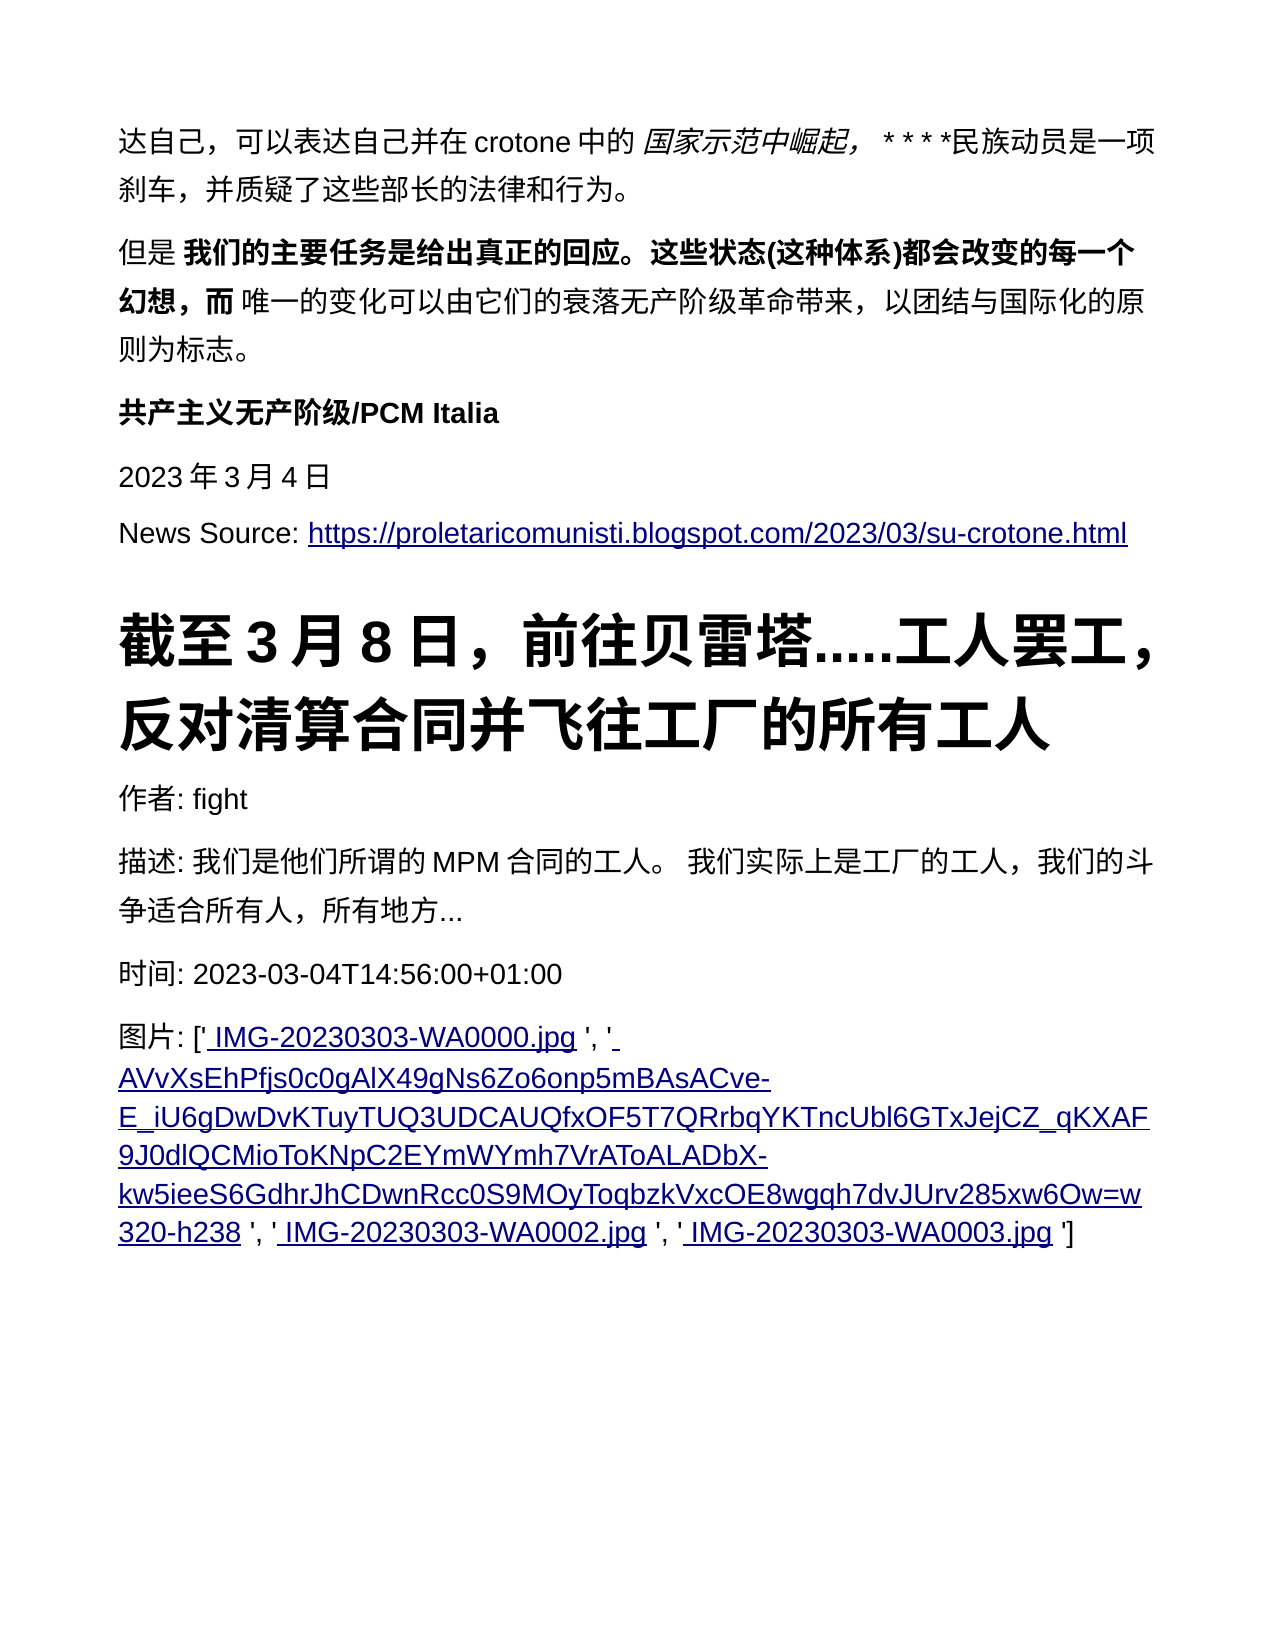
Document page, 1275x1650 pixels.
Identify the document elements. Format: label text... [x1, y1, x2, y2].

text 作者: fight [118, 776, 1157, 818]
text 时间: 2023-03-04T14:56:00+01:00 [118, 951, 1157, 993]
text 图片: [' IMG-20230303-WA0000.jpg ', ' AVvXsEhPfjs0c0gAlX49gNs6Zo6onp5mBAsACve-E_iU6gDwDvKTuyTUQ3UDCAUQfxOF5T7QRrbqYKTncUbl6GTxJejCZ_qKXAF9J0dlQCMioToKNpC2EYmWYmh7VrAToALADbX-kw5ieeS6GdhrJhCDwnRcc0S9MOyToqbzkVxcOE8wgqh7dvJUrv285xw6Ow=w320-h238 ', ' IMG-20230303-WA0002.jpg ', ' IMG-20230303-WA0003.jpg '] [118, 1014, 1157, 1249]
text 但是 我们的主要任务是给出真正的回应。这些状态(这种体系)都会改变的每一个幻想，而 唯一的变化可以由它们的衰落无产阶级革命带来，以团结与国际化的原则为标志。 [118, 230, 1157, 369]
text 共产主义无产阶级/PCM Italia [118, 390, 1157, 432]
subtitle 截至3月8日，前往贝雷塔.....工人罢工，反对清算合同并飞往工厂的所有工人 [118, 594, 1157, 763]
text 达自己，可以表达自己并在crotone中的 国家示范中崛起， * * * *民族动员是一项刹车，并质疑了这些部长的法律和行为。 [118, 118, 1157, 209]
text News Source: https://proletaricomunisti.blogspot.com/2023/03/su-crotone.html [118, 516, 1157, 550]
text 描述: 我们是他们所谓的MPM合同的工人。 我们实际上是工厂的工人，我们的斗争适合所有人，所有地方... [118, 839, 1157, 930]
text 2023年3月4日 [118, 453, 1157, 495]
